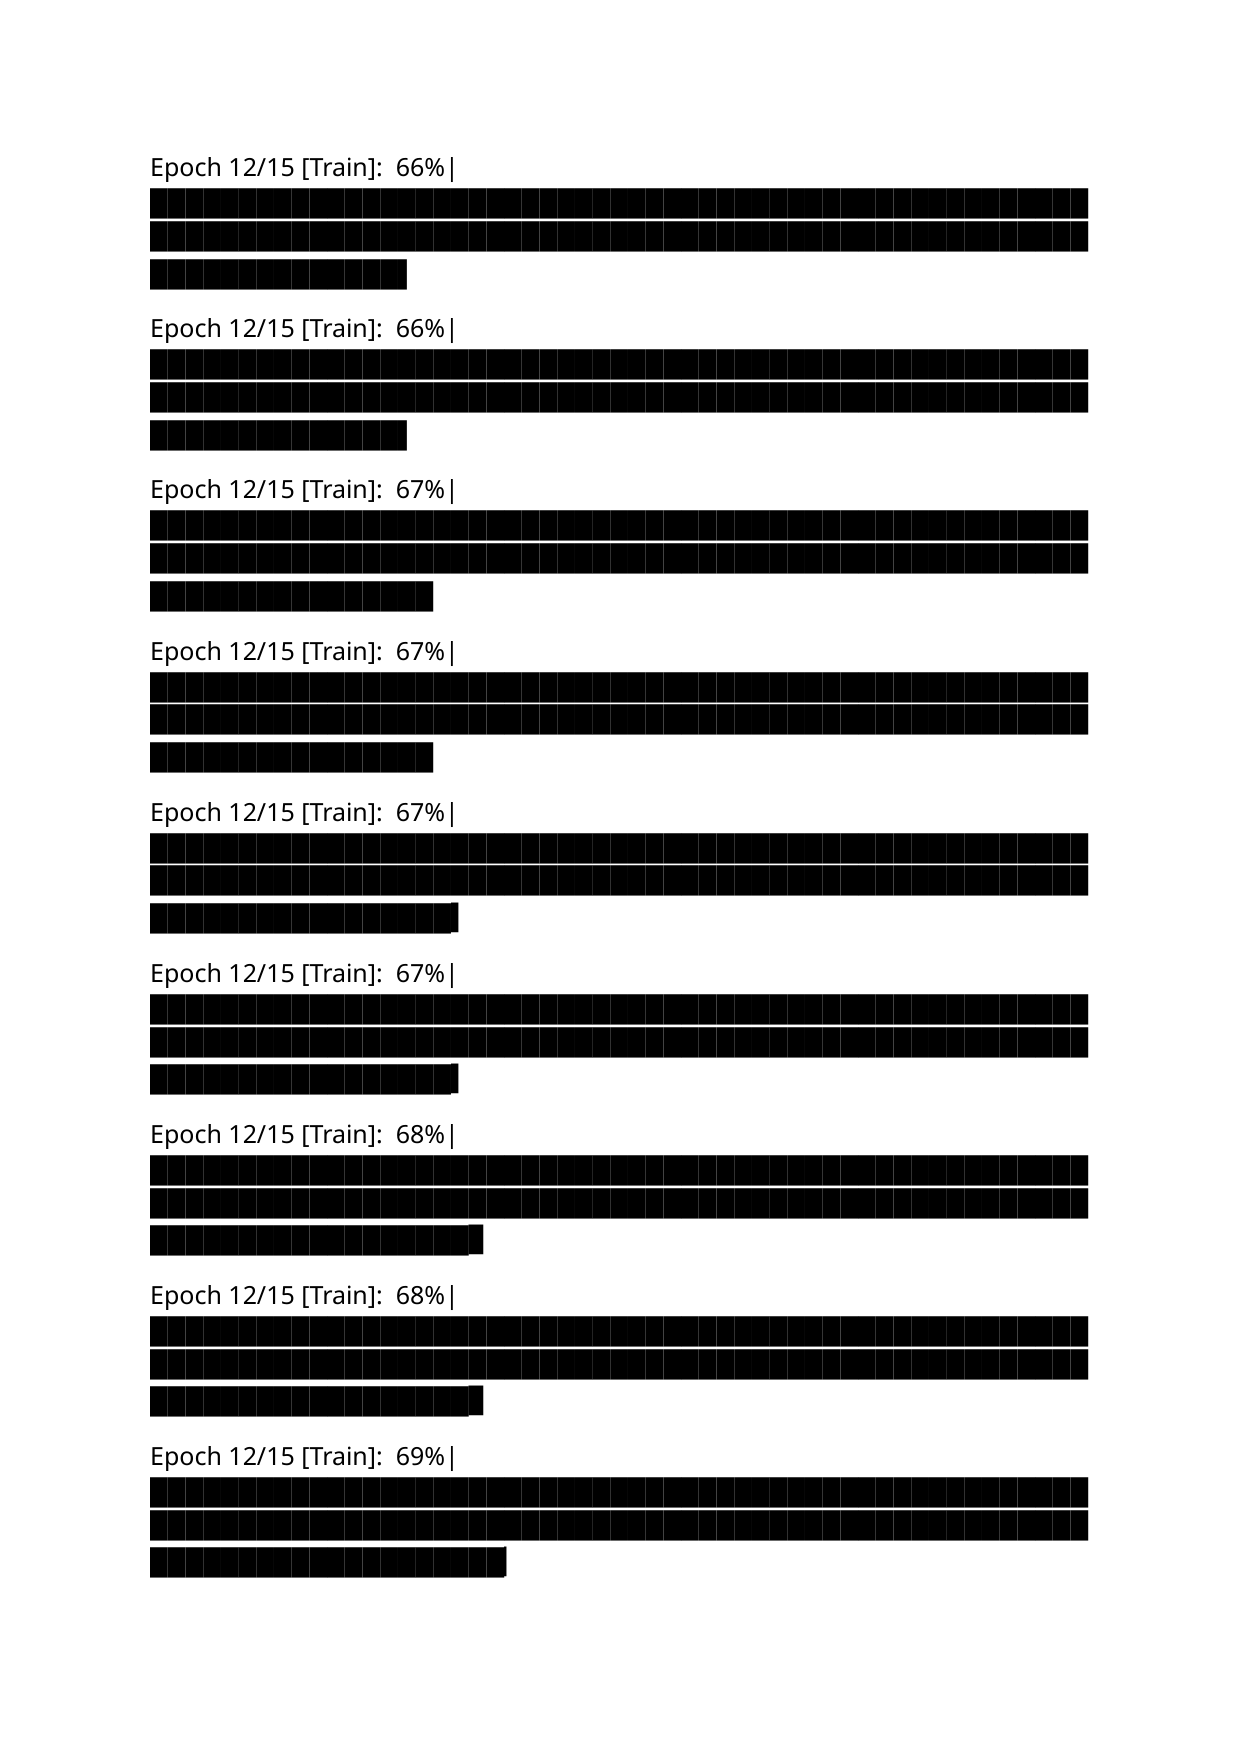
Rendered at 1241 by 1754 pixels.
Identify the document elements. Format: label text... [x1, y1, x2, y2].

text Epoch 12/15 [Train]: 68%|████████████████████████████████████████████████████████████████████████████████████████████████████████████████████████████▊ [150, 1277, 1090, 1417]
text Epoch 12/15 [Train]: 67%|███████████████████████████████████████████████████████████████████████████████████████████████████████████████████████████▍ [150, 955, 1090, 1094]
text Epoch 12/15 [Train]: 68%|████████████████████████████████████████████████████████████████████████████████████████████████████████████████████████████▊ [150, 1116, 1090, 1256]
text Epoch 12/15 [Train]: 67%|██████████████████████████████████████████████████████████████████████████████████████████████████████████████████████████ [150, 633, 1090, 772]
text Epoch 12/15 [Train]: 66%|████████████████████████████████████████████████████████████████████████████████████████████████████████████████████████▌ [150, 150, 1090, 289]
text Epoch 12/15 [Train]: 69%|██████████████████████████████████████████████████████████████████████████████████████████████████████████████████████████████▏ [150, 1438, 1090, 1578]
text Epoch 12/15 [Train]: 67%|██████████████████████████████████████████████████████████████████████████████████████████████████████████████████████████ [150, 472, 1090, 611]
text Epoch 12/15 [Train]: 66%|████████████████████████████████████████████████████████████████████████████████████████████████████████████████████████▌ [150, 311, 1090, 450]
text Epoch 12/15 [Train]: 67%|███████████████████████████████████████████████████████████████████████████████████████████████████████████████████████████▍ [150, 794, 1090, 933]
